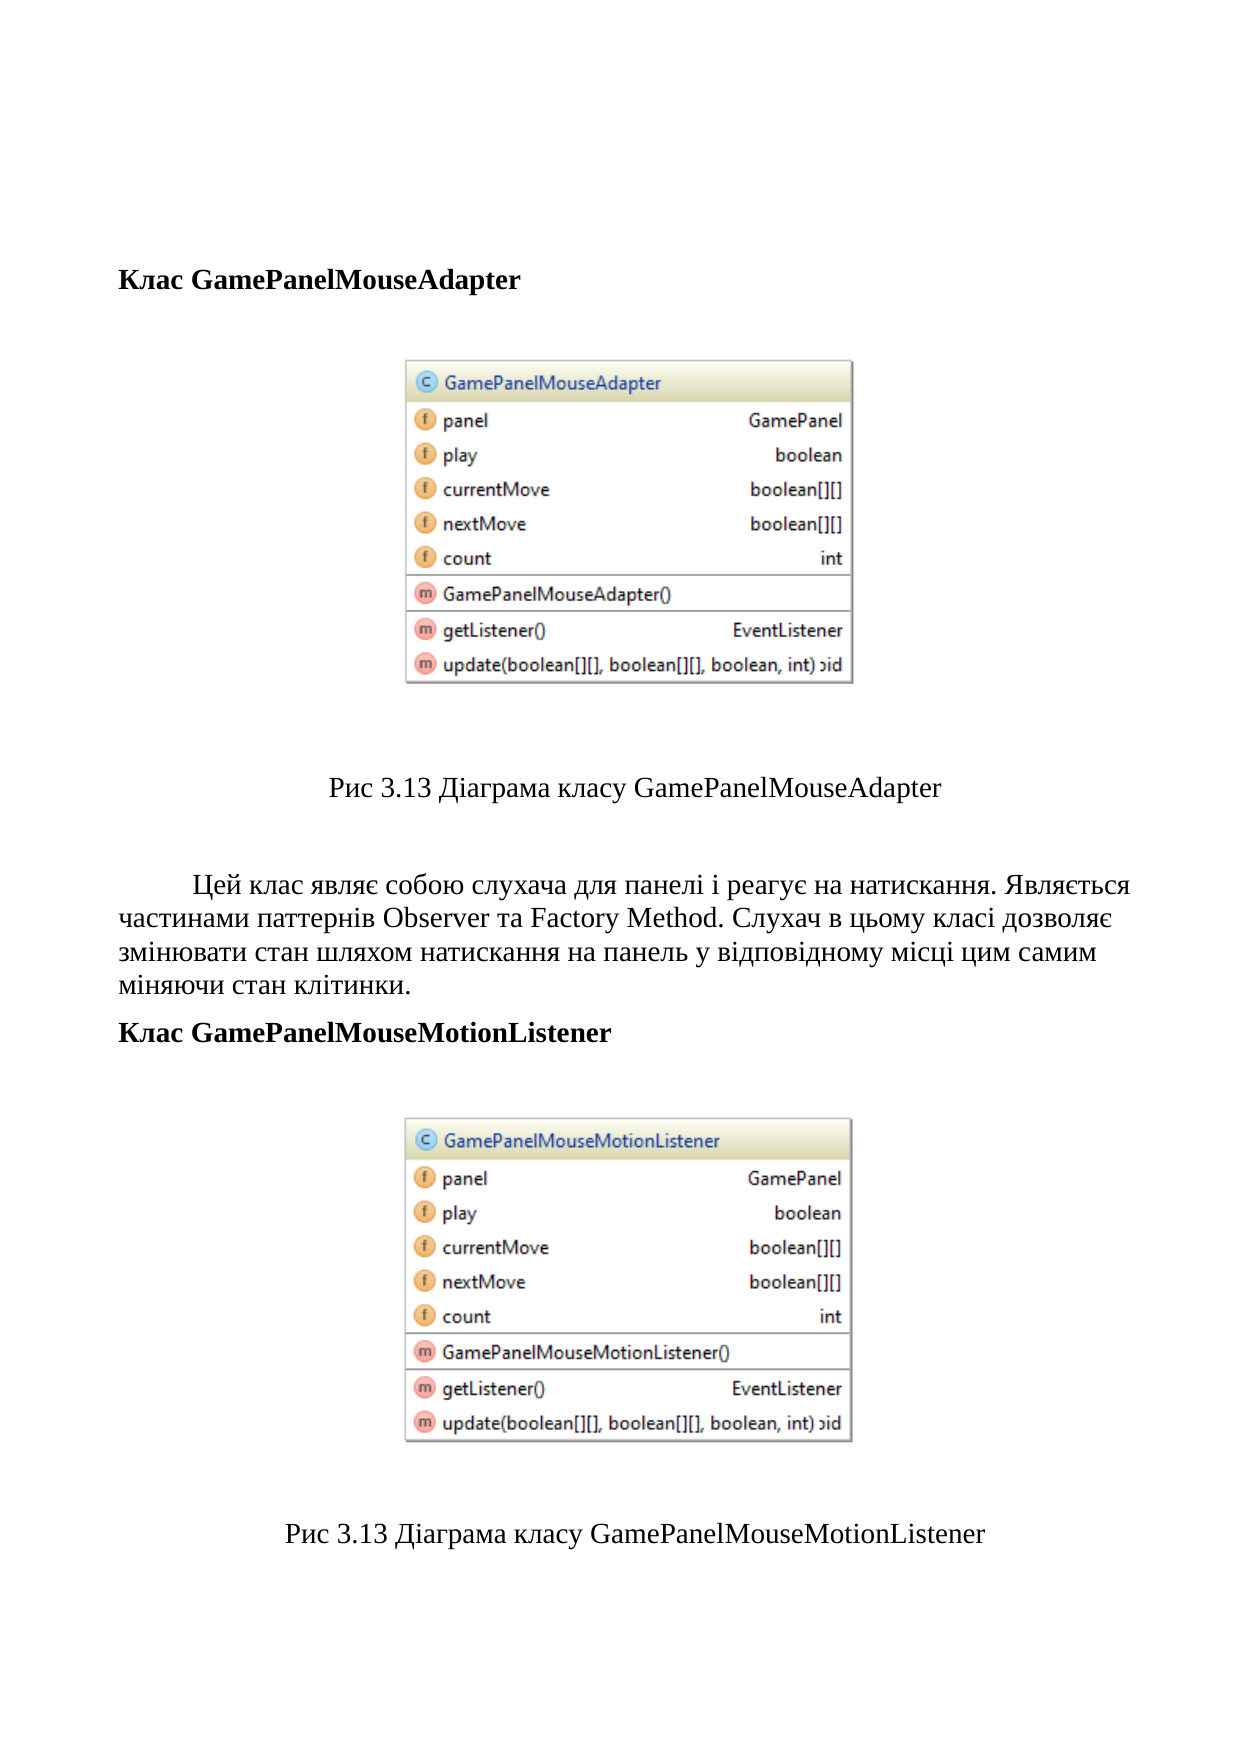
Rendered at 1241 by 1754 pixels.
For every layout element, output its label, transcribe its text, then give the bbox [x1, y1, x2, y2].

text Клас GamePanelMouseAdapter [118, 262, 1152, 296]
text Клас GamePanelMouseMotionListener [118, 1016, 1152, 1049]
text Цей клас являє собою слухача для панелі і реагує на натискання. Являється частинами паттернів Observer та Factory Method. Слухач в цьому класі дозволяє змінювати стан шляхом натискання на панель у відповідному місці цим самим міняючи стан клітинки. [118, 867, 1152, 1001]
text Рис 3.13 Діаграма класу GamePanelMouseMotionListener [118, 1516, 1152, 1549]
text Рис 3.13 Діаграма класу GamePanelMouseAdapter [118, 771, 1152, 804]
